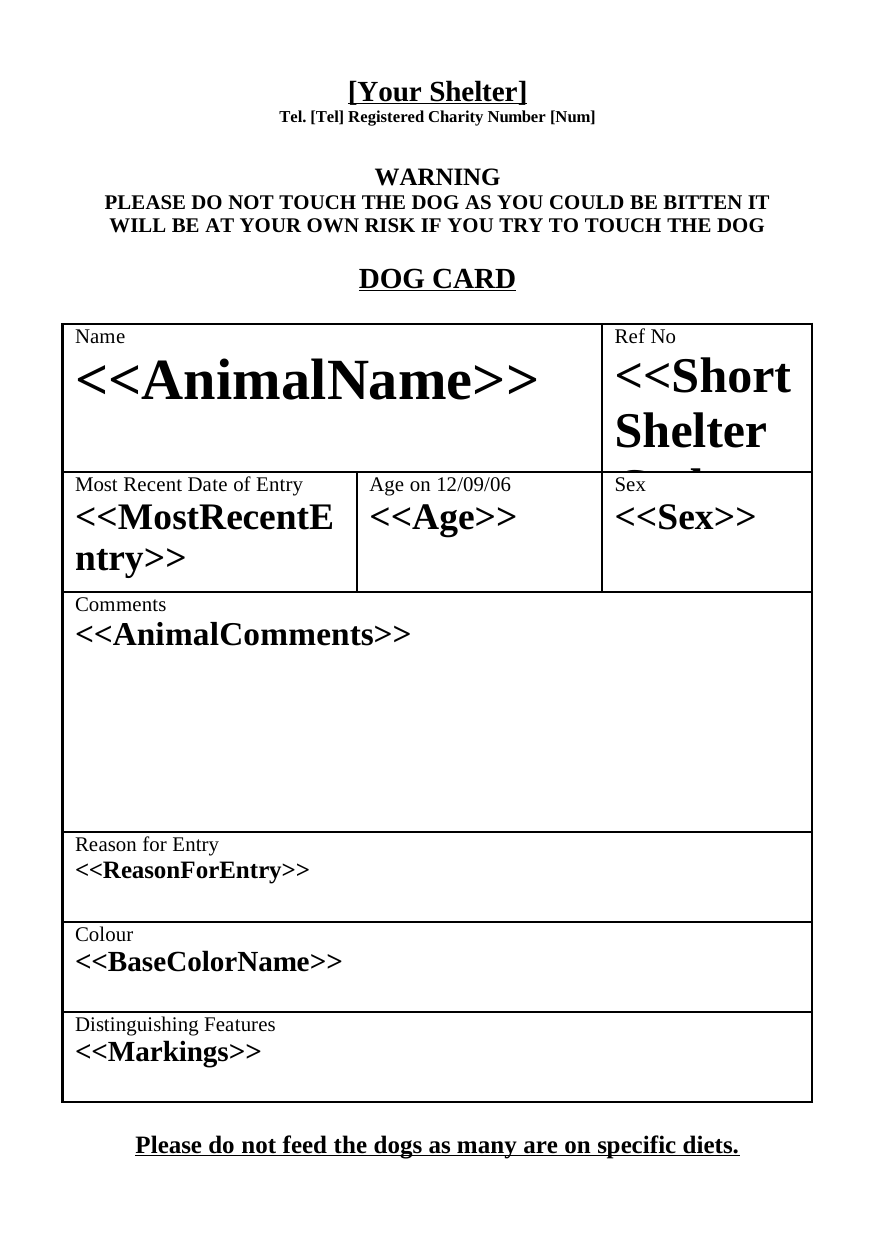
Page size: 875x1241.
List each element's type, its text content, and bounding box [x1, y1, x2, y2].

table_cell Reason for Entry <<ReasonForEntry>> [64, 833, 811, 921]
table_cell Age on 12/09/06 <<Age>> [358, 473, 601, 591]
table_cell Comments <<AnimalComments>> [64, 593, 811, 831]
table_header Ref No <<ShortShelterCode>> [603, 325, 811, 471]
title [Your Shelter] [75, 75, 799, 107]
subtitle DOG CARD [75, 262, 799, 294]
table_cell Most Recent Date of Entry <<MostRecentEntry>> [64, 473, 356, 591]
table_cell Distinguishing Features <<Markings>> [64, 1013, 811, 1101]
text Tel. [Tel] Registered Charity Number [Num] [75, 107, 799, 126]
table_cell Colour <<BaseColorName>> [64, 923, 811, 1011]
text PLEASE DO NOT TOUCH THE DOG AS YOU COULD BE BITTEN IT WILL BE AT YOUR OWN RISK IF YOU TRY TO TOUCH THE DOG [75, 191, 799, 237]
text Please do not feed the dogs as many are on specific diets. [75, 1131, 799, 1159]
subtitle WARNING [75, 162, 799, 191]
table_cell Sex <<Sex>> [603, 473, 811, 591]
table_header Name <<AnimalName>> [64, 325, 601, 471]
